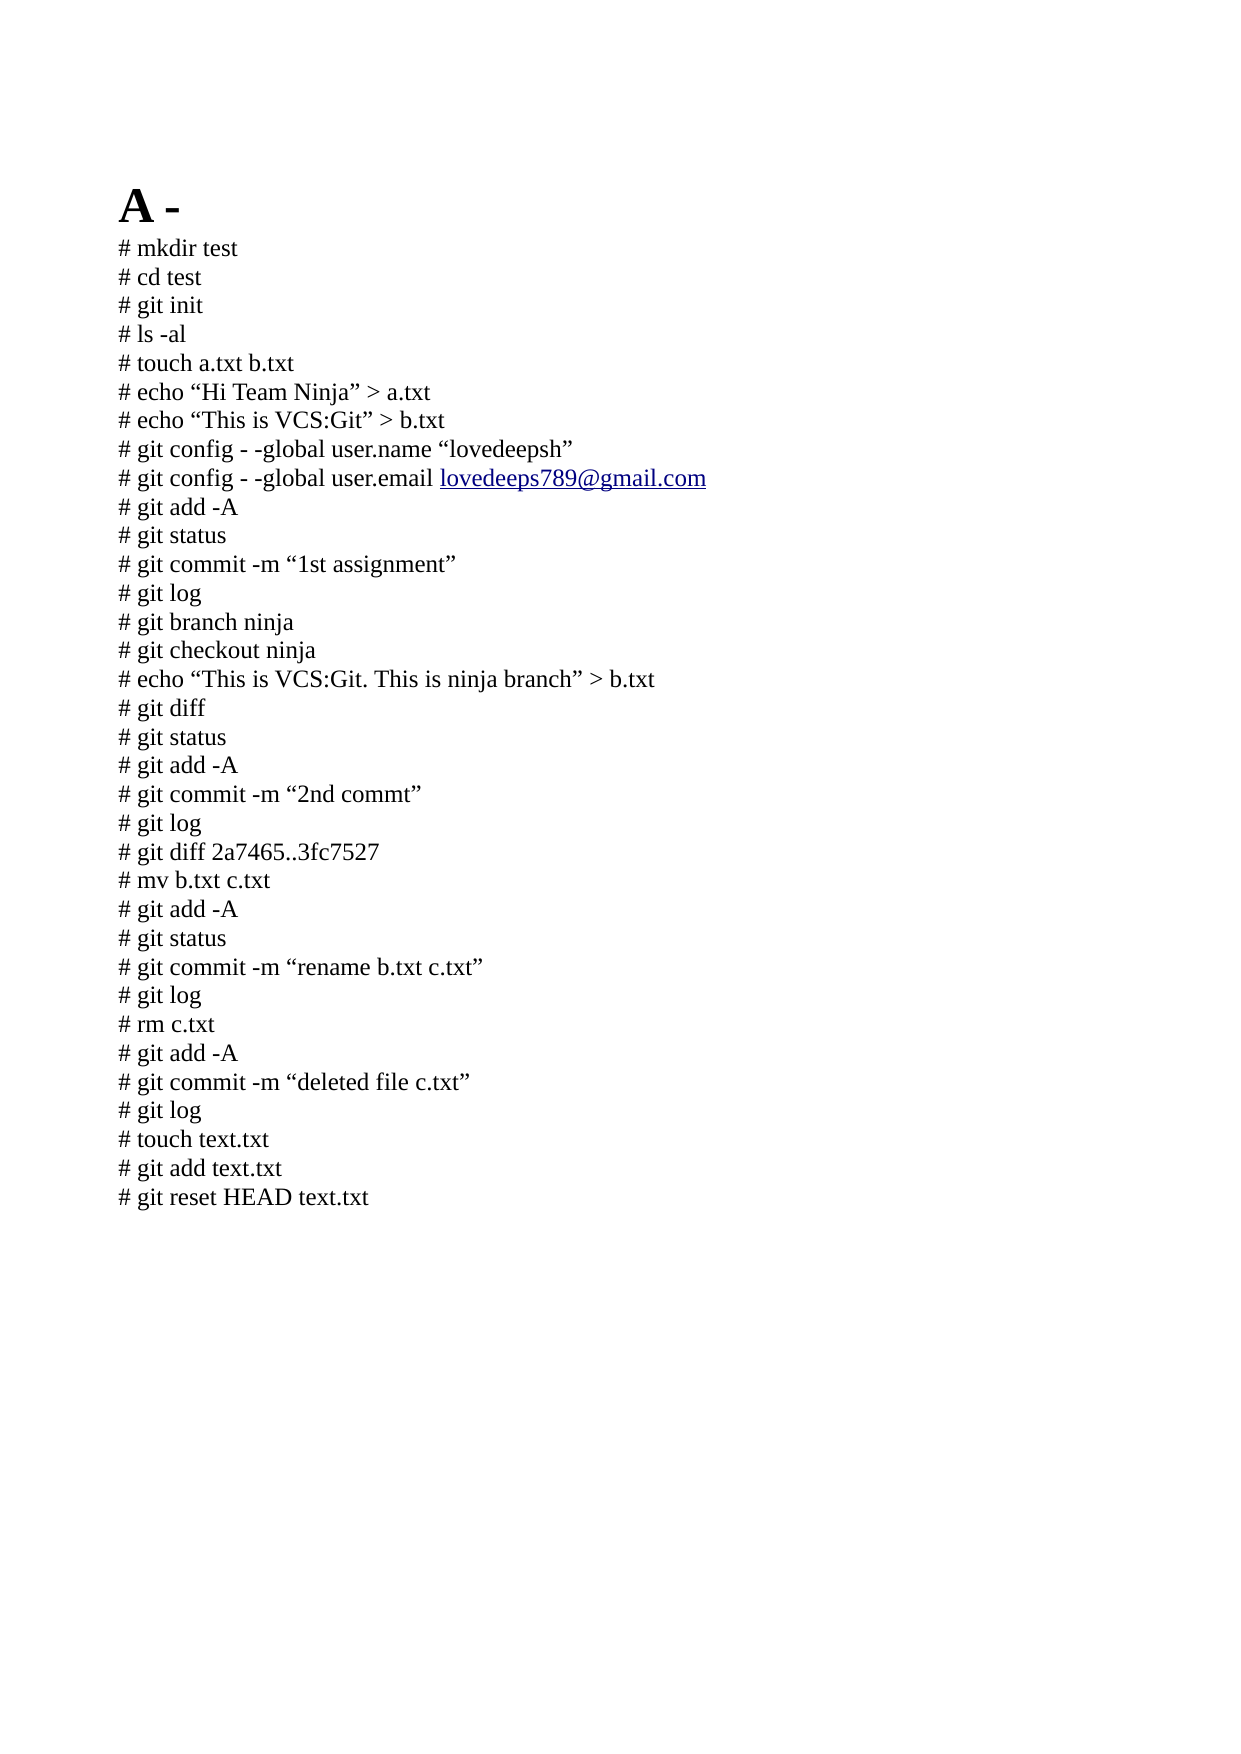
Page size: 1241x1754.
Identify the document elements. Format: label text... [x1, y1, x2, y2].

text # git branch ninja [118, 607, 1122, 636]
text # mv b.txt c.txt [118, 866, 1122, 894]
text # git status [118, 521, 1122, 549]
text # git log [118, 1096, 1122, 1124]
text # git diff [118, 693, 1122, 722]
text # echo “This is VCS:Git. This is ninja branch” > b.txt [118, 664, 1122, 693]
text # mkdir test [118, 233, 1122, 262]
text # git add -A [118, 492, 1122, 521]
text # git commit -m “rename b.txt c.txt” [118, 952, 1122, 981]
text # rm c.txt [118, 1009, 1122, 1038]
text # git add -A [118, 1038, 1122, 1067]
text A - [118, 176, 1122, 233]
text # touch text.txt [118, 1124, 1122, 1153]
text # git config - -global user.email lovedeeps789@gmail.com [118, 463, 1122, 492]
text # git status [118, 722, 1122, 751]
text # git commit -m “deleted file c.txt” [118, 1067, 1122, 1096]
text # echo “This is VCS:Git” > b.txt [118, 406, 1122, 434]
text # git commit -m “1st assignment” [118, 549, 1122, 578]
text # ls -al [118, 319, 1122, 348]
text # git log [118, 808, 1122, 837]
text # git reset HEAD text.txt [118, 1182, 1122, 1211]
text # git log [118, 981, 1122, 1009]
text # touch a.txt b.txt [118, 348, 1122, 377]
text # cd test [118, 262, 1122, 291]
text # git init [118, 291, 1122, 319]
text # git add text.txt [118, 1153, 1122, 1182]
text # git add -A [118, 751, 1122, 779]
text # echo “Hi Team Ninja” > a.txt [118, 377, 1122, 406]
text # git status [118, 923, 1122, 952]
text # git diff 2a7465..3fc7527 [118, 837, 1122, 866]
text # git commit -m “2nd commt” [118, 779, 1122, 808]
text # git checkout ninja [118, 636, 1122, 664]
text # git config - -global user.name “lovedeepsh” [118, 434, 1122, 463]
text # git log [118, 578, 1122, 607]
text # git add -A [118, 894, 1122, 923]
